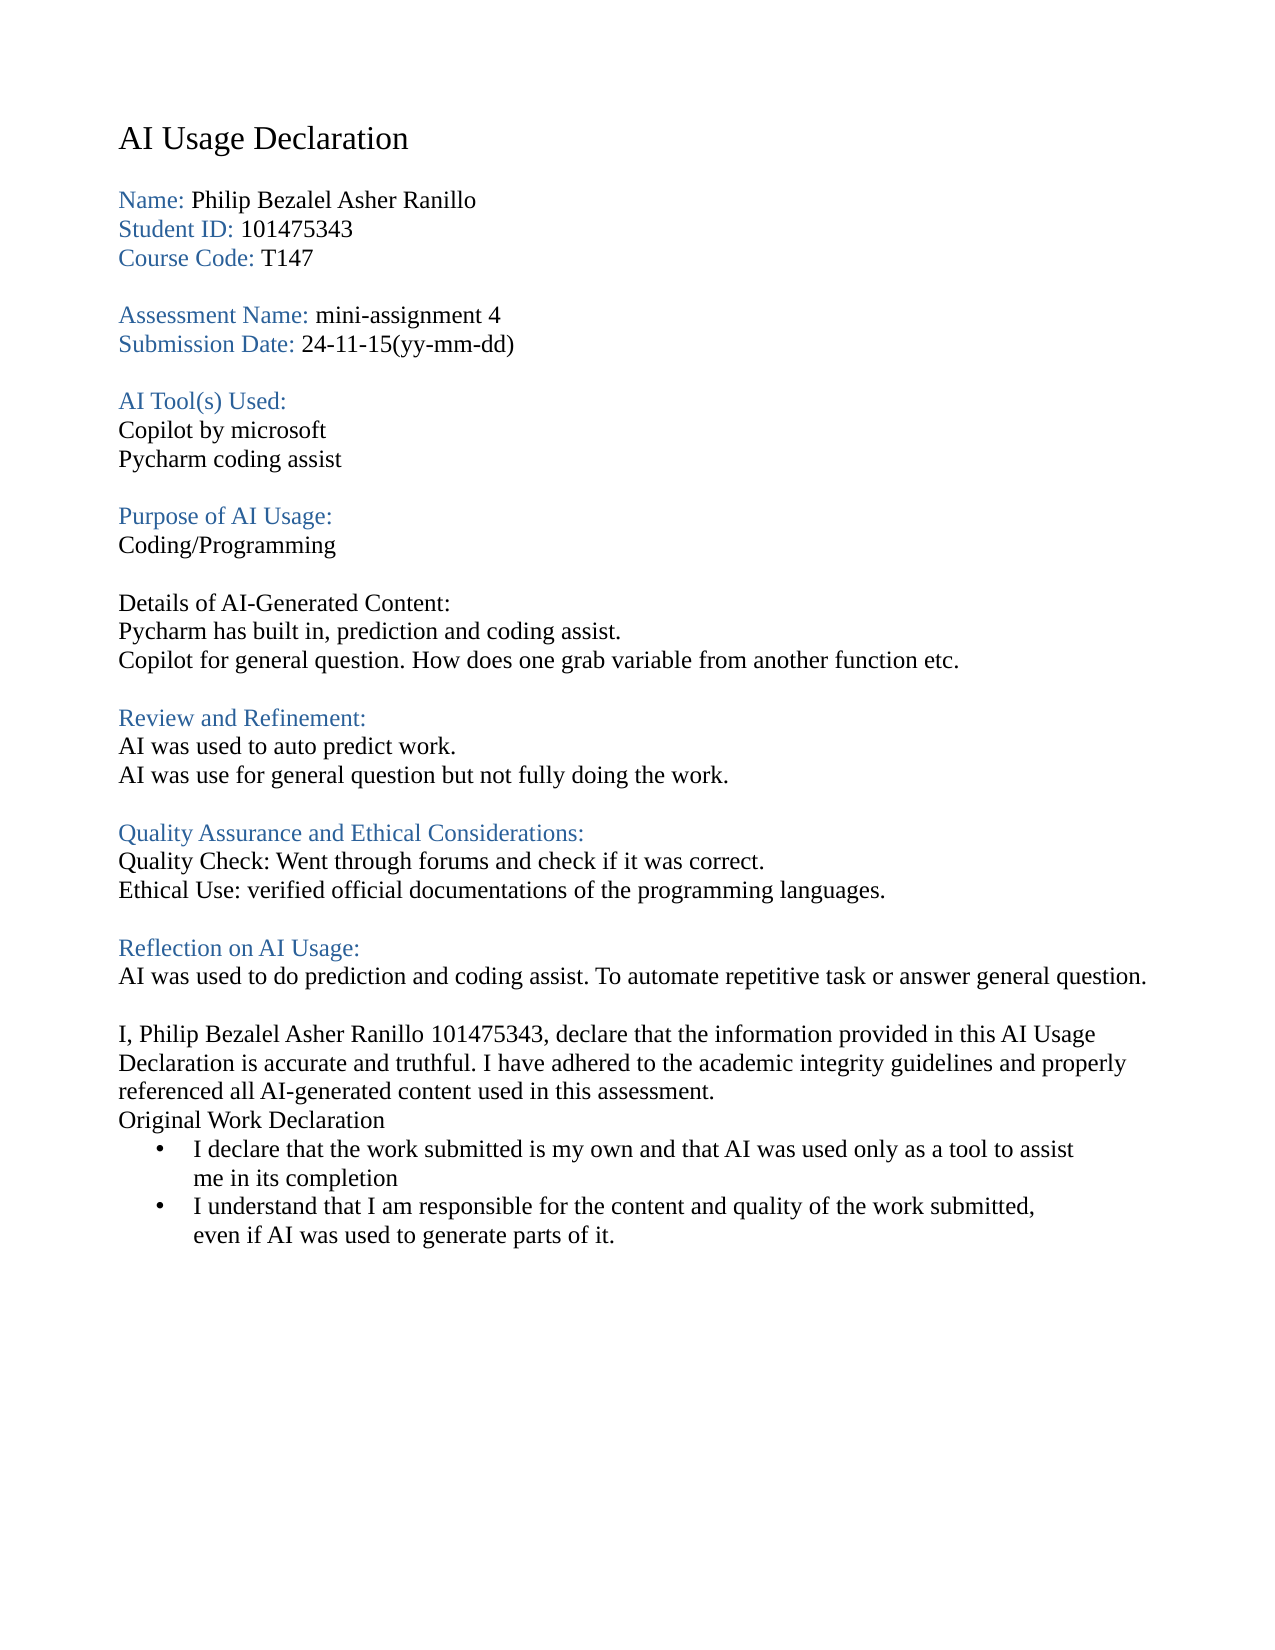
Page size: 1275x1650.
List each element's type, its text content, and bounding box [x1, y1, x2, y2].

text Submission Date: 24-11-15(yy-mm-dd) [118, 329, 1157, 358]
text Purpose of AI Usage: [118, 501, 1157, 530]
list I understand that I am responsible for the content and quality of the work submitted, even if AI was used to generate parts of it. [156, 1191, 1157, 1249]
text Copilot by microsoft [118, 415, 1157, 444]
text Pycharm has built in, prediction and coding assist. [118, 616, 1157, 645]
text Quality Assurance and Ethical Considerations: [118, 818, 1157, 846]
text Pycharm coding assist [118, 444, 1157, 473]
text Details of AI-Generated Content: [118, 588, 1157, 616]
text AI Tool(s) Used: [118, 386, 1157, 415]
text Course Code: T147 [118, 243, 1157, 271]
text AI was used to do prediction and coding assist. To automate repetitive task or answer general question. [118, 961, 1157, 990]
text Coding/Programming [118, 530, 1157, 559]
list I declare that the work submitted is my own and that AI was used only as a tool to assist me in its completion [156, 1134, 1157, 1191]
text Student ID: 101475343 [118, 214, 1157, 243]
text Name: Philip Bezalel Asher Ranillo [118, 185, 1157, 214]
text Quality Check: Went through forums and check if it was correct. [118, 846, 1157, 875]
text AI Usage Declaration [118, 118, 1157, 156]
text I, Philip Bezalel Asher Ranillo 101475343, declare that the information provided in this AI Usage Declaration is accurate and truthful. I have adhered to the academic integrity guidelines and properly referenced all AI-generated content used in this assessment. Original Work Declaration [118, 1019, 1157, 1134]
text AI was use for general question but not fully doing the work. [118, 760, 1157, 789]
text AI was used to auto predict work. [118, 731, 1157, 760]
text Review and Refinement: [118, 703, 1157, 731]
text Copilot for general question. How does one grab variable from another function etc. [118, 645, 1157, 674]
text Ethical Use: verified official documentations of the programming languages. [118, 875, 1157, 904]
text Reflection on AI Usage: [118, 933, 1157, 961]
text Assessment Name: mini-assignment 4 [118, 300, 1157, 329]
